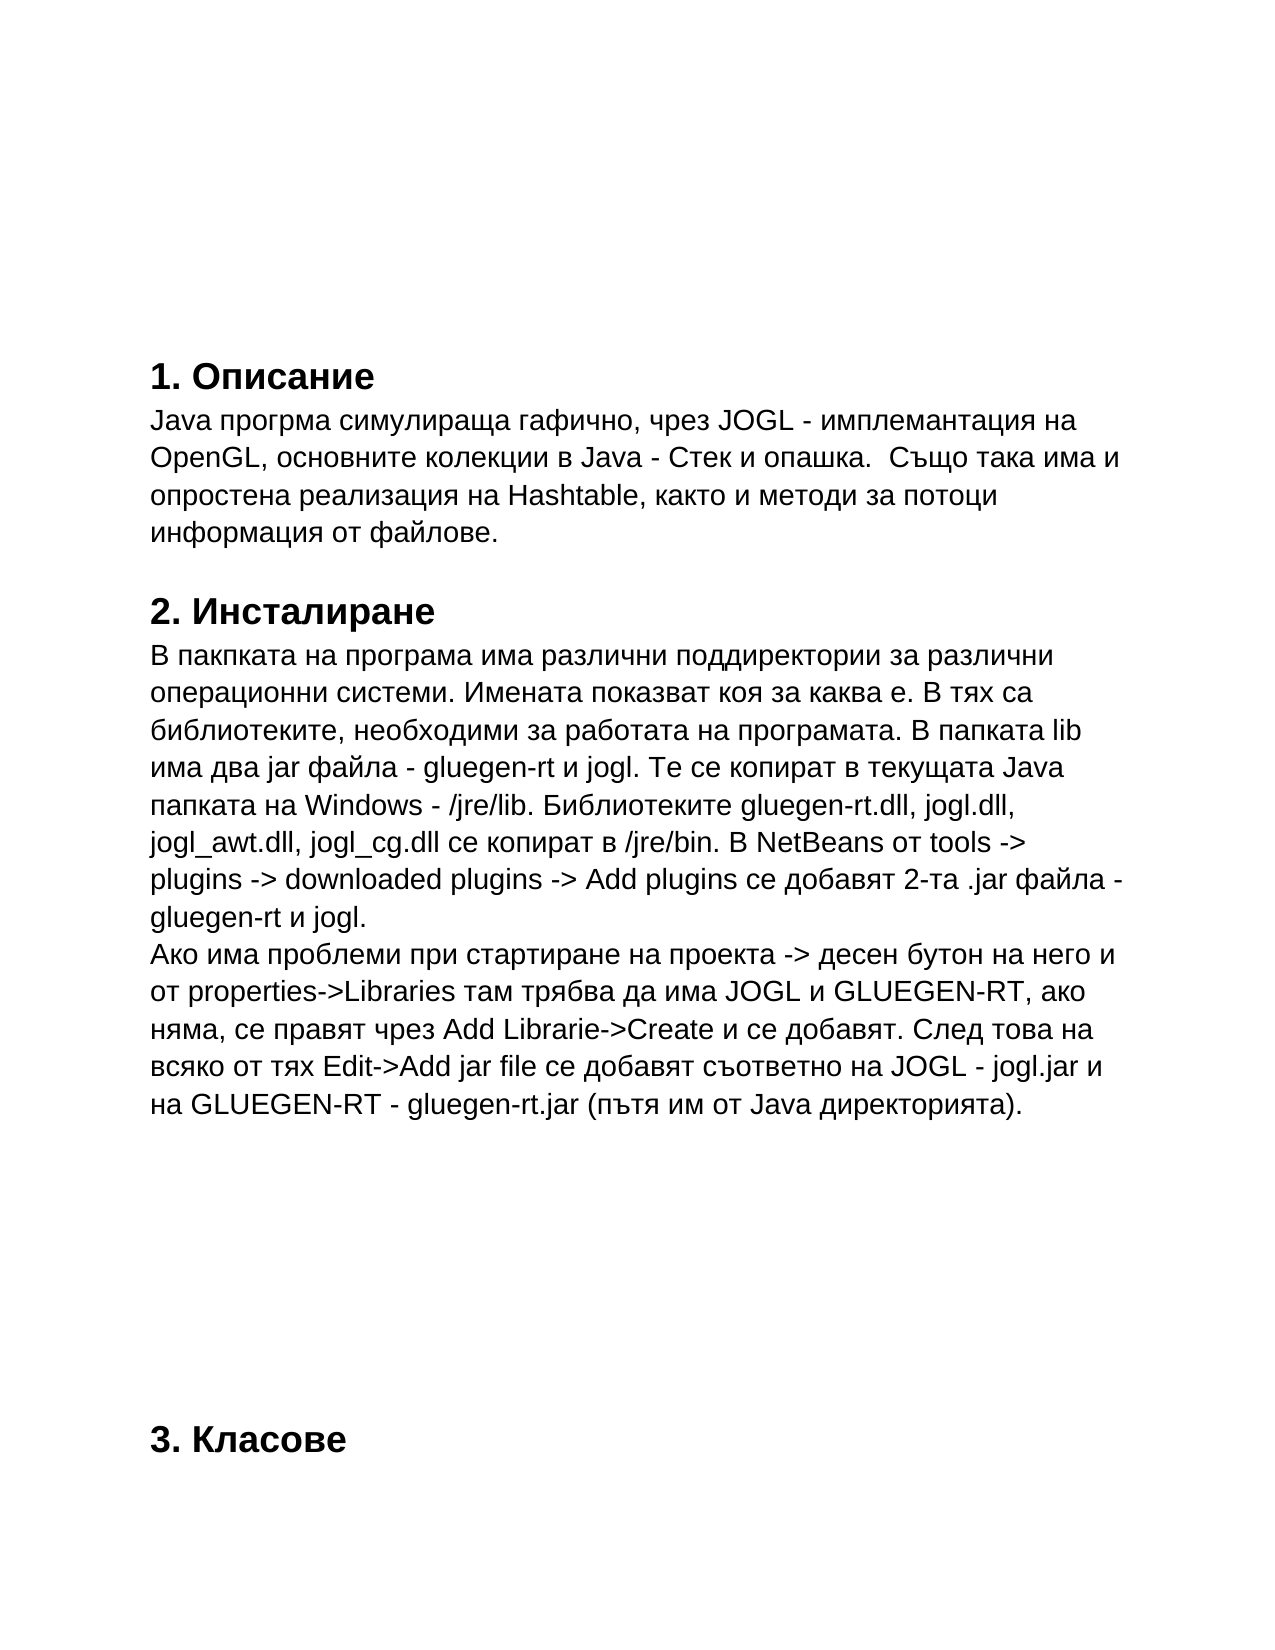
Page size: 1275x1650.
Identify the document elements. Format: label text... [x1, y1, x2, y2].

text 2. Инсталиране [150, 591, 1125, 633]
text В пакпката на програма има различни поддиректории за различни операционни системи. Имената показват коя за каква е. В тях са библиотеките, необходими за работата на програмата. В папката lib има два jar файла - gluegen-rt и jogl. Те се копират в текущата Java папката на Windows - /jre/lib. Библиотеките gluegen-rt.dll, jogl.dll, jogl_awt.dll, jogl_cg.dll се копират в /jre/bin. В NetBeans от tools -> plugins -> downloaded plugins -> Add plugins се добавят 2-та .jar файла - gluegen-rt и jogl. [150, 639, 1125, 933]
text 3. Класове [150, 1419, 1125, 1461]
text 1. Описание [150, 356, 1125, 397]
text Jаva прогрма симулираща гафично, чрез JOGL - имплемантация на OpenGL, основните колекции в Java - Стек и опашка. Също така има и опростена реализация на Hashtable, както и методи за потоци информация от файлове. [150, 404, 1125, 548]
text Ако има проблеми при стартиране на проекта -> десен бутон на него и от properties->Libraries там трябва да има JOGL и GLUEGEN-RT, ако няма, се правят чрез Add Librarie->Create и се добавят. След това на всяко от тях Edit->Add jar file се добавят съответно на JOGL - jogl.jar и на GLUEGEN-RT - gluegen-rt.jar (пътя им от Java директорията). [150, 938, 1125, 1120]
